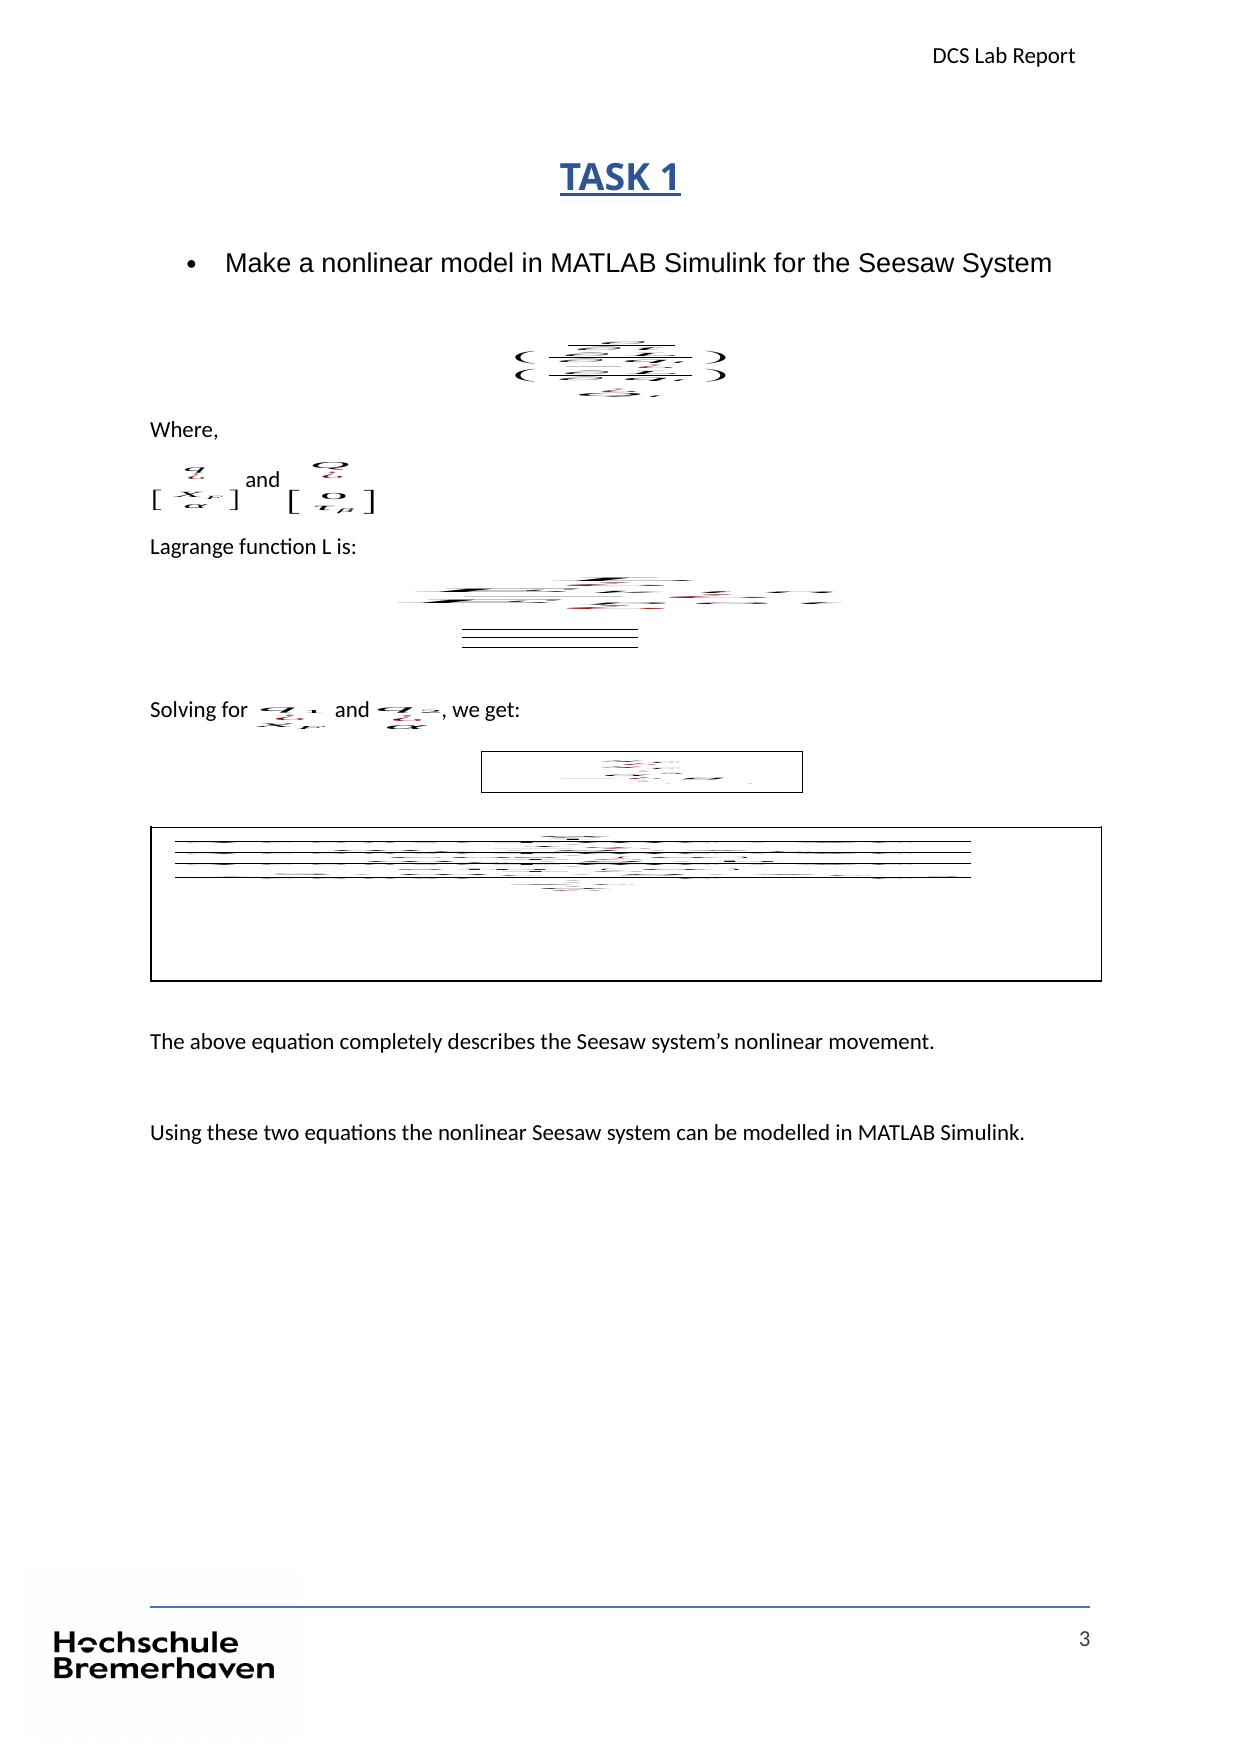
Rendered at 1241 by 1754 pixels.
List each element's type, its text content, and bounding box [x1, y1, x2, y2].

text Where, [150, 416, 1090, 444]
subtitle TASK 1 [150, 150, 1090, 201]
list Make a nonlinear model in MATLAB Simulink for the Seesaw System [187, 247, 1090, 278]
text Using these two equations the nonlinear Seesaw system can be modelled in MATLAB Simulink. [150, 1118, 1090, 1146]
text Solving for and , we get: [150, 695, 1090, 731]
text Lagrange function L is: [150, 532, 1090, 560]
text and [150, 461, 1090, 514]
text The above equation completely describes the Seesaw system’s nonlinear movement. [150, 1027, 1090, 1055]
